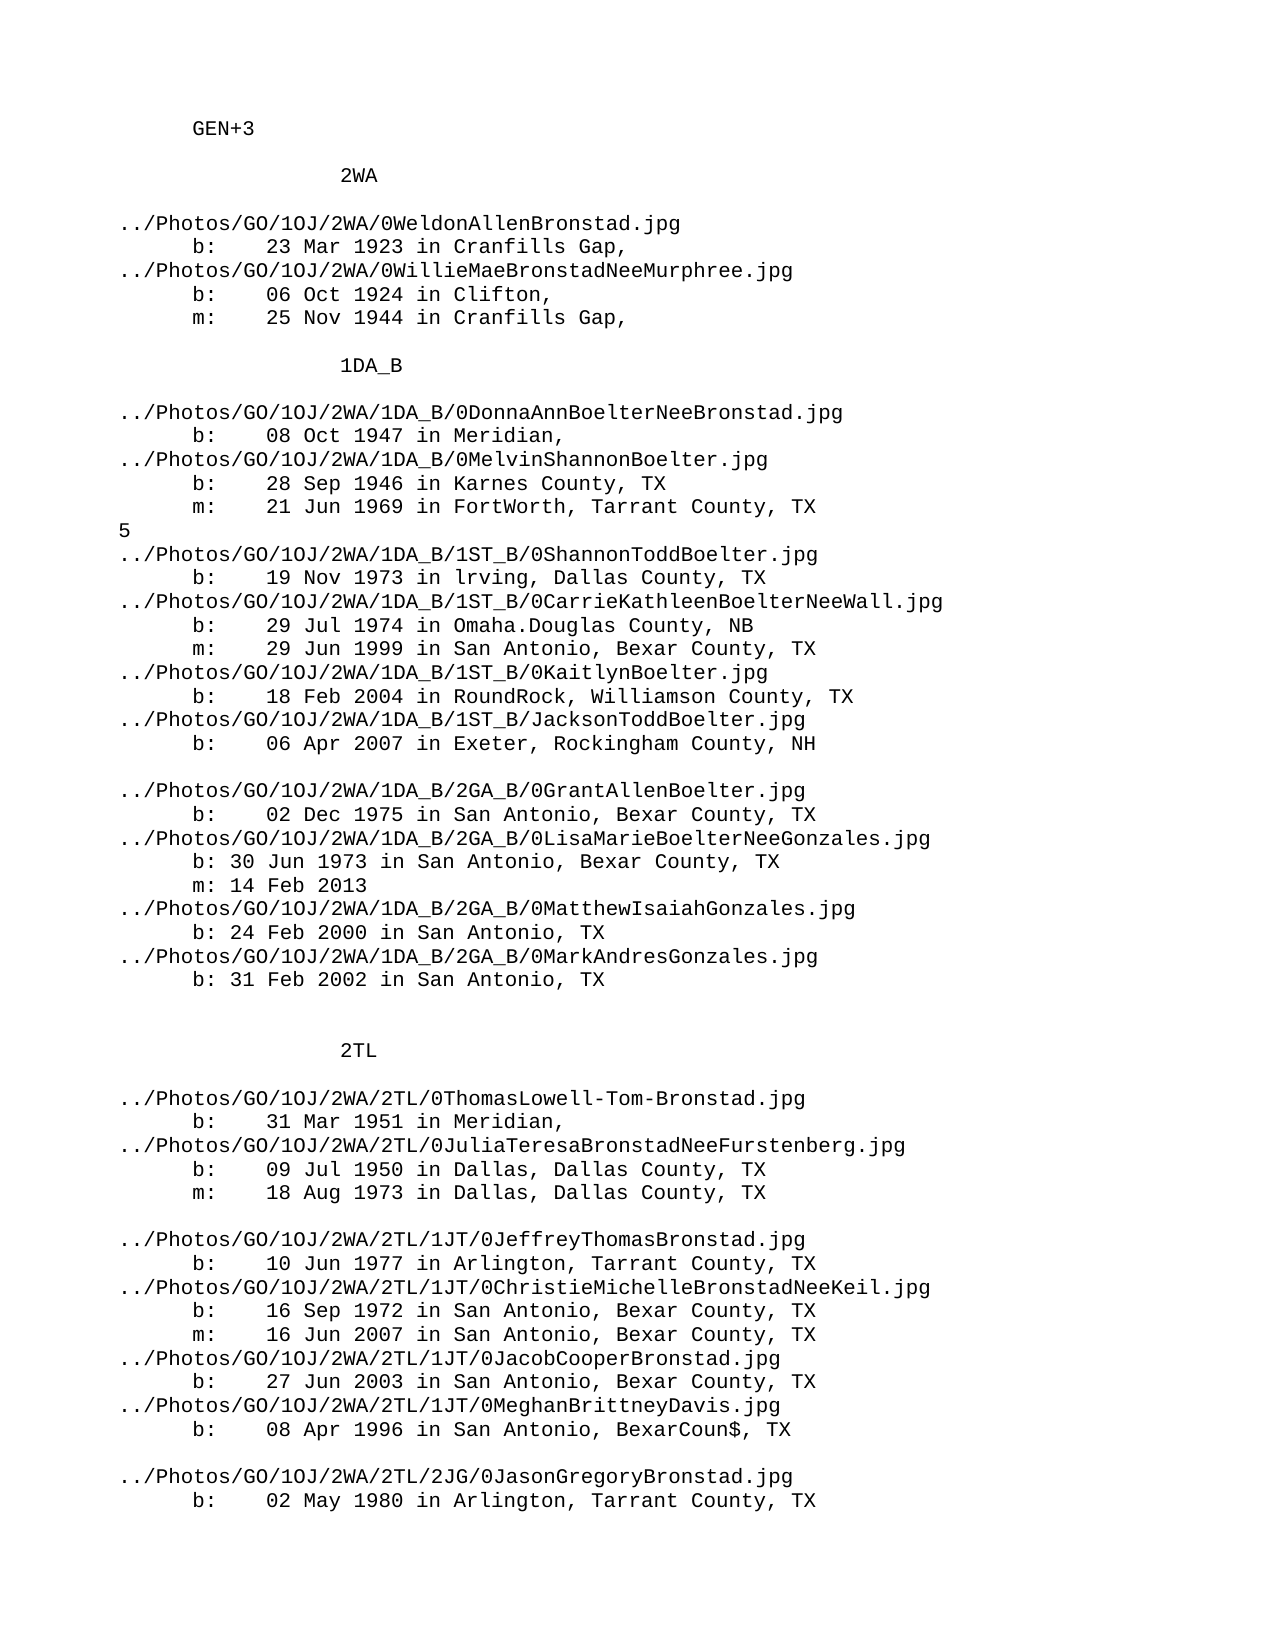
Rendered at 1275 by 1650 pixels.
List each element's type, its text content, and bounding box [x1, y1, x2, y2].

text ../Photos/GO/1OJ/2WA/1DA_B/2GA_B/0MarkAndresGonzales.jpg [118, 946, 1157, 969]
text m: 14 Feb 2013 [118, 875, 1157, 898]
text b: 24 Feb 2000 in San Antonio, TX [118, 922, 1157, 946]
text b: 27 Jun 2003 in San Antonio, Bexar County, TX [118, 1371, 1157, 1395]
text ../Photos/GO/1OJ/2WA/1DA_B/2GA_B/0GrantAllenBoelter.jpg [118, 780, 1157, 804]
text 2WA [118, 165, 1157, 189]
text ../Photos/GO/1OJ/2WA/2TL/2JG/0JasonGregoryBronstad.jpg [118, 1466, 1157, 1489]
text 2TL [118, 1040, 1157, 1064]
text m: 21 Jun 1969 in FortWorth, Tarrant County, TX [118, 496, 1157, 520]
text b: 18 Feb 2004 in RoundRock, Williamson County, TX [118, 686, 1157, 709]
text m: 16 Jun 2007 in San Antonio, Bexar County, TX [118, 1324, 1157, 1348]
text m: 18 Aug 1973 in Dallas, Dallas County, TX [118, 1182, 1157, 1206]
text ../Photos/GO/1OJ/2WA/2TL/0JuliaTeresaBronstadNeeFurstenberg.jpg [118, 1135, 1157, 1158]
text b: 06 Apr 2007 in Exeter, Rockingham County, NH [118, 733, 1157, 757]
text ../Photos/GO/1OJ/2WA/1DA_B/1ST_B/0CarrieKathleenBoelterNeeWall.jpg [118, 591, 1157, 615]
text b: 28 Sep 1946 in Karnes County, TX [118, 473, 1157, 496]
text b: 31 Mar 1951 in Meridian, [118, 1111, 1157, 1135]
text ../Photos/GO/1OJ/2WA/2TL/1JT/0JacobCooperBronstad.jpg [118, 1348, 1157, 1371]
text b: 10 Jun 1977 in Arlington, Tarrant County, TX [118, 1253, 1157, 1277]
text ../Photos/GO/1OJ/2WA/0WillieMaeBronstadNeeMurphree.jpg [118, 260, 1157, 284]
text ../Photos/GO/1OJ/2WA/1DA_B/0DonnaAnnBoelterNeeBronstad.jpg [118, 402, 1157, 426]
text b: 08 Apr 1996 in San Antonio, BexarCoun$, TX [118, 1419, 1157, 1442]
text ../Photos/GO/1OJ/2WA/1DA_B/1ST_B/0KaitlynBoelter.jpg [118, 662, 1157, 686]
text GEN+3 [118, 118, 1157, 142]
text ../Photos/GO/1OJ/2WA/1DA_B/2GA_B/0LisaMarieBoelterNeeGonzales.jpg [118, 827, 1157, 851]
text m: 25 Nov 1944 in Cranfills Gap, [118, 307, 1157, 331]
text 5 [118, 520, 1157, 544]
text ../Photos/GO/1OJ/2WA/2TL/1JT/0ChristieMichelleBronstadNeeKeil.jpg [118, 1277, 1157, 1300]
text b: 23 Mar 1923 in Cranfills Gap, [118, 236, 1157, 260]
text ../Photos/GO/1OJ/2WA/2TL/1JT/0JeffreyThomasBronstad.jpg [118, 1229, 1157, 1253]
text b: 16 Sep 1972 in San Antonio, Bexar County, TX [118, 1300, 1157, 1324]
text 1DA_B [118, 354, 1157, 378]
text b: 19 Nov 1973 in lrving, Dallas County, TX [118, 567, 1157, 591]
text b: 06 Oct 1924 in Clifton, [118, 284, 1157, 307]
text m: 29 Jun 1999 in San Antonio, Bexar County, TX [118, 638, 1157, 662]
text ../Photos/GO/1OJ/2WA/1DA_B/2GA_B/0MatthewIsaiahGonzales.jpg [118, 898, 1157, 922]
text b: 02 Dec 1975 in San Antonio, Bexar County, TX [118, 804, 1157, 827]
text ../Photos/GO/1OJ/2WA/1DA_B/1ST_B/0ShannonToddBoelter.jpg [118, 544, 1157, 567]
text b: 29 Jul 1974 in Omaha.Douglas County, NB [118, 615, 1157, 638]
text ../Photos/GO/1OJ/2WA/2TL/0ThomasLowell-Tom-Bronstad.jpg [118, 1088, 1157, 1111]
text ../Photos/GO/1OJ/2WA/1DA_B/0MelvinShannonBoelter.jpg [118, 449, 1157, 473]
text b: 02 May 1980 in Arlington, Tarrant County, TX [118, 1489, 1157, 1513]
text ../Photos/GO/1OJ/2WA/2TL/1JT/0MeghanBrittneyDavis.jpg [118, 1395, 1157, 1419]
text b: 08 Oct 1947 in Meridian, [118, 426, 1157, 449]
text ../Photos/GO/1OJ/2WA/1DA_B/1ST_B/JacksonToddBoelter.jpg [118, 709, 1157, 733]
text b: 31 Feb 2002 in San Antonio, TX [118, 969, 1157, 993]
text ../Photos/GO/1OJ/2WA/0WeldonAllenBronstad.jpg [118, 213, 1157, 236]
text b: 30 Jun 1973 in San Antonio, Bexar County, TX [118, 851, 1157, 875]
text b: 09 Jul 1950 in Dallas, Dallas County, TX [118, 1158, 1157, 1182]
